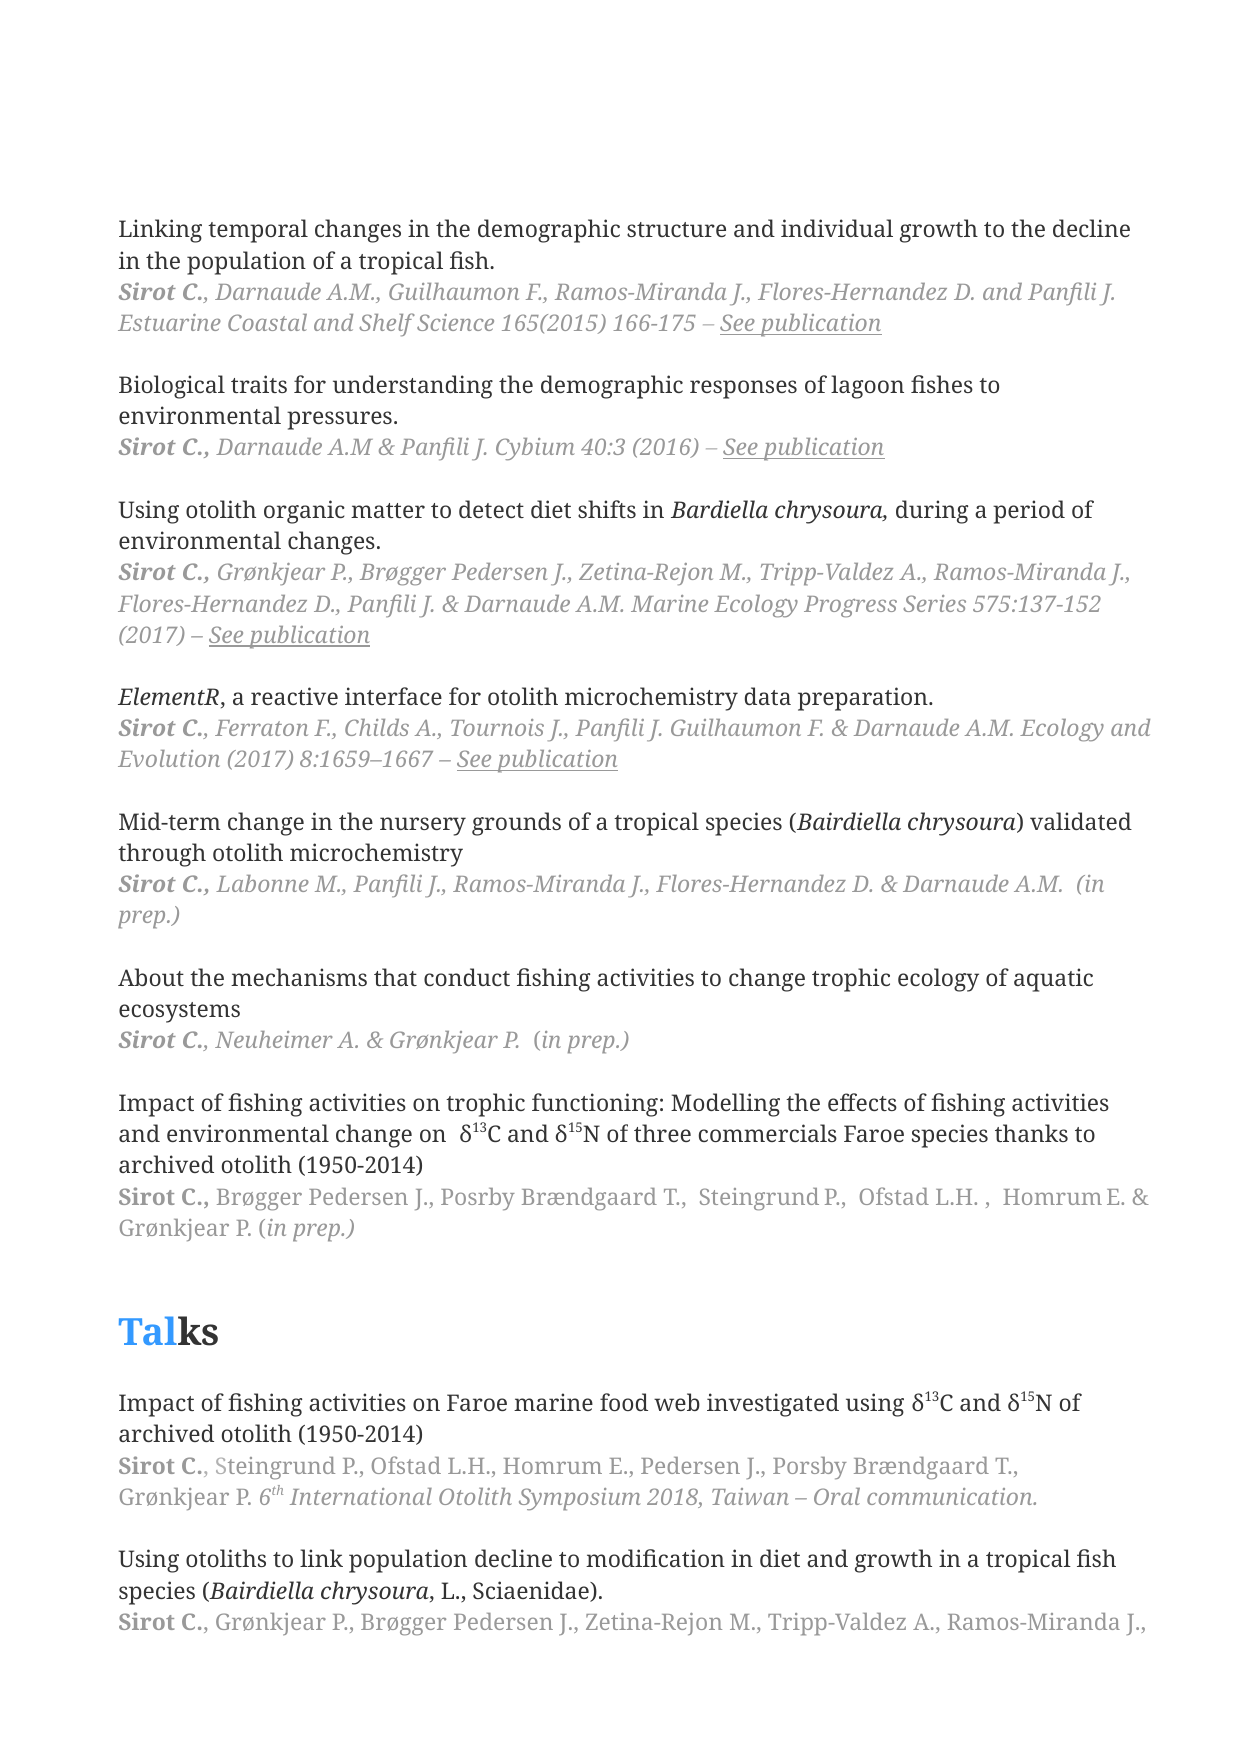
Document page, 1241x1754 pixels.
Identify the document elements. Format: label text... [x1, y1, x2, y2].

text Linking temporal changes in the demographic structure and individual growth to the decline in the population of a tropical fish. [118, 213, 1158, 276]
text Sirot C., Darnaude A.M & Panfili J. Cybium 40:3 (2016) – See publication [118, 431, 1158, 463]
text Sirot C., Brøgger Pedersen J., Posrby Brændgaard T., Steingrund P., Ofstad L.H. , Homrum E. & Grønkjear P. (in prep.) [118, 1181, 1158, 1243]
text Impact of fishing activities on Faroe marine food web investigated using δ13C and δ15N of archived otolith (1950-2014) [118, 1387, 1158, 1450]
text Sirot C., Steingrund P., Ofstad L.H., Homrum E., Pedersen J., Porsby Brændgaard T., [118, 1450, 1158, 1481]
text Using otolith organic matter to detect diet shifts in Bardiella chrysoura, during a period of environmental changes. [118, 494, 1158, 556]
text Sirot C., Grønkjear P., Brøgger Pedersen J., Zetina-Rejon M., Tripp-Valdez A., Ramos-Miranda J., [118, 1606, 1158, 1637]
text Talks [118, 1305, 1158, 1356]
text Sirot C., Ferraton F., Childs A., Tournois J., Panfili J. Guilhaumon F. & Darnaude A.M. Ecology and Evolution (2017) 8:1659–1667 – See publication [118, 712, 1158, 774]
text Biological traits for understanding the demographic responses of lagoon fishes to environmental pressures. [118, 369, 1158, 431]
text Grønkjear P. 6th International Otolith Symposium 2018, Taiwan – Oral communication. [118, 1481, 1158, 1512]
text Mid-term change in the nursery grounds of a tropical species (Bairdiella chrysoura) validated through otolith microchemistry [118, 806, 1158, 868]
text Sirot C., Darnaude A.M., Guilhaumon F., Ramos-Miranda J., Flores-Hernandez D. and Panfili J. Estuarine Coastal and Shelf Science 165(2015) 166-175 – See publication [118, 276, 1158, 338]
text Sirot C., Grønkjear P., Brøgger Pedersen J., Zetina-Rejon M., Tripp-Valdez A., Ramos-Miranda J., Flores-Hernandez D., Panfili J. & Darnaude A.M. Marine Ecology Progress Series 575:137-152 (2017) – See publication [118, 556, 1158, 650]
text Sirot C., Neuheimer A. & Grønkjear P. (in prep.) [118, 1024, 1158, 1056]
text Impact of fishing activities on trophic functioning: Modelling the effects of fishing activities and environmental change on δ13C and δ15N of three commercials Faroe species thanks to archived otolith (1950-2014) [118, 1087, 1158, 1181]
text About the mechanisms that conduct fishing activities to change trophic ecology of aquatic ecosystems [118, 962, 1158, 1024]
text Using otoliths to link population decline to modification in diet and growth in a tropical fish species (Bairdiella chrysoura, L., Sciaenidae). [118, 1543, 1158, 1606]
text Sirot C., Labonne M., Panfili J., Ramos-Miranda J., Flores-Hernandez D. & Darnaude A.M. (in prep.) [118, 868, 1158, 931]
text ElementR, a reactive interface for otolith microchemistry data preparation. [118, 681, 1158, 712]
